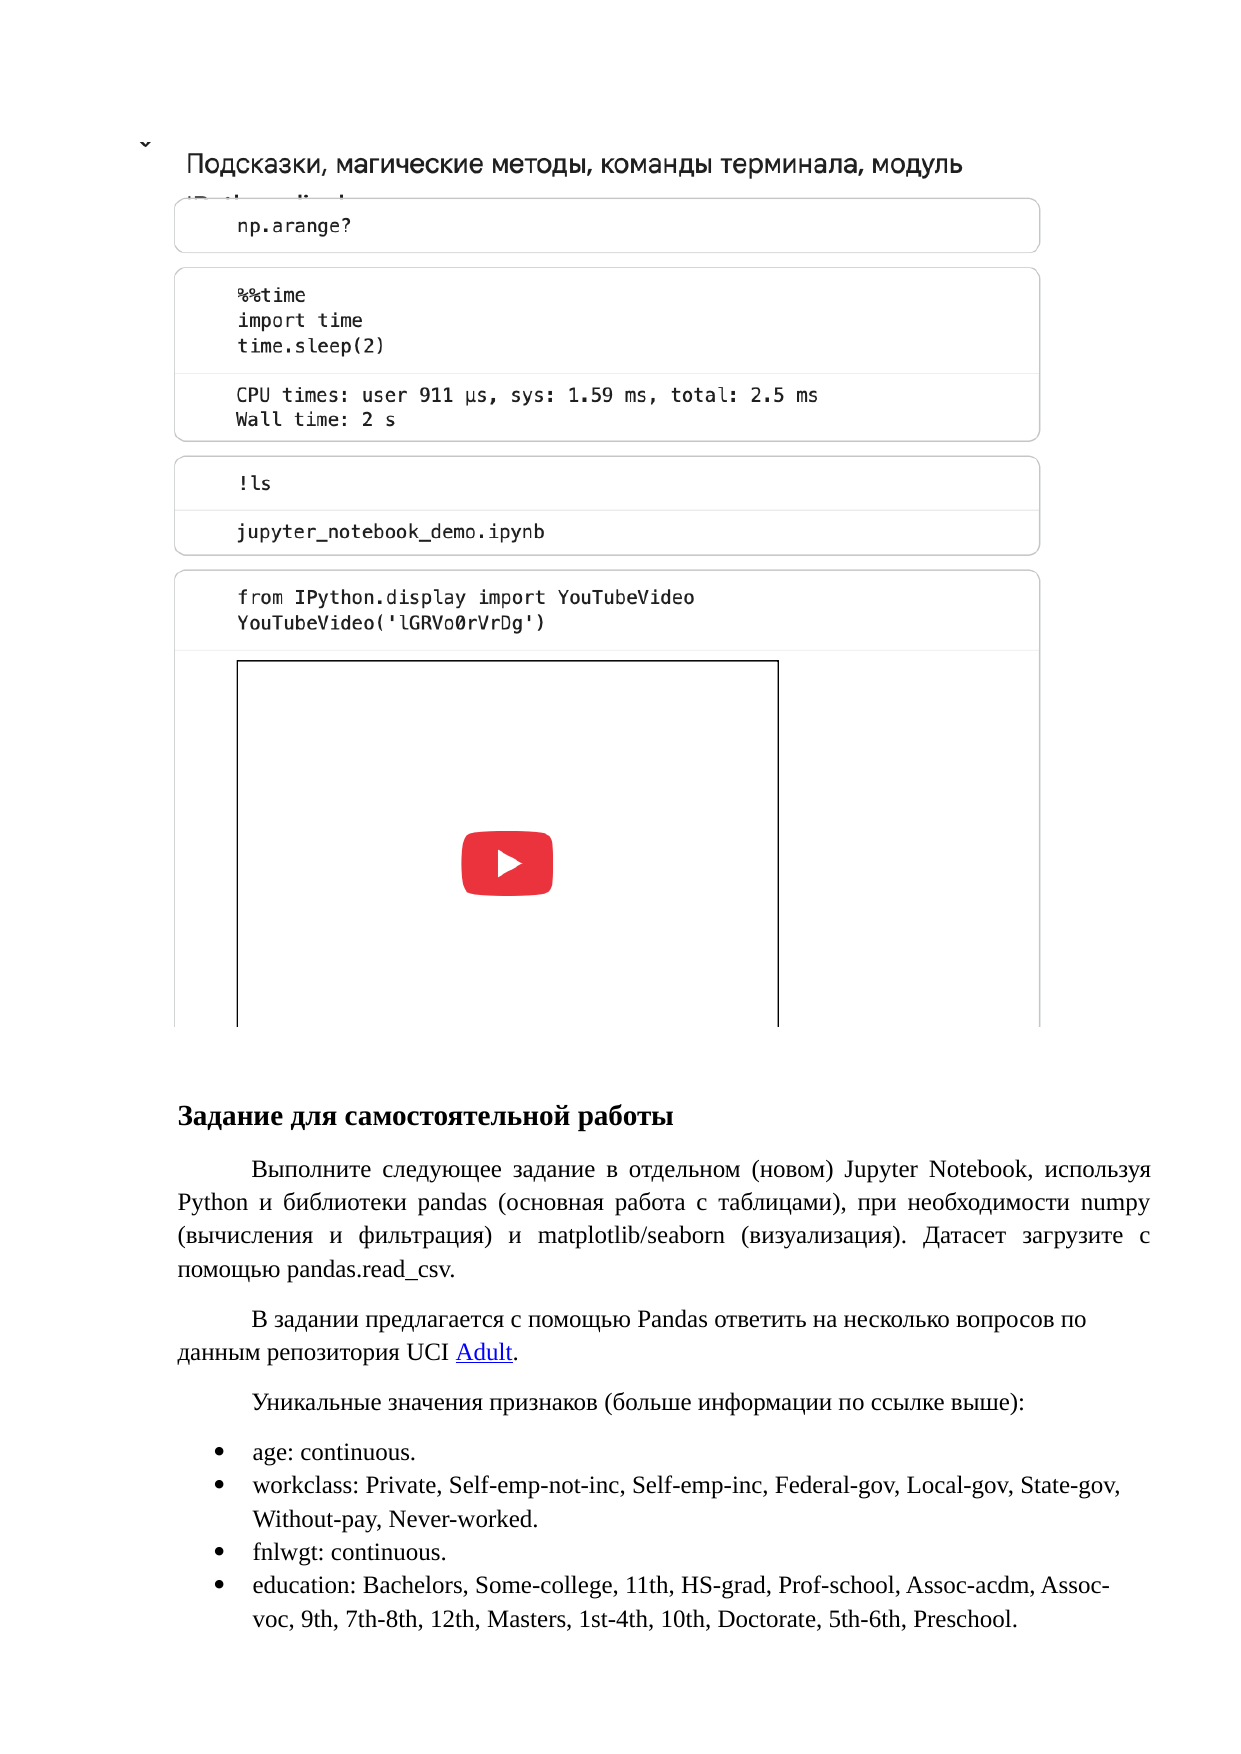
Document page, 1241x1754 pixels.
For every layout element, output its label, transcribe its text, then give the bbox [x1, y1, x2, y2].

text В задании предлагается с помощью Pandas ответить на несколько вопросов по данным репозитория UCI Adult. [177, 1304, 1152, 1366]
text Выполните следующее задание в отдельном (новом) Jupyter Notebook, используя Python и библиотеки pandas (основная работа с таблицами), при необходимости numpy (вычисления и фильтрация) и matplotlib/seaborn (визуализация). Датасет загрузите с помощью pandas.read_csv. [177, 1154, 1152, 1282]
list workclass: Private, Self-emp-not-inc, Self-emp-inc, Federal-gov, Local-gov, State-gov, Without-pay, Never-worked. [215, 1470, 1152, 1532]
text Уникальные значения признаков (больше информации по ссылке выше): [177, 1387, 1152, 1416]
list age: continuous. [215, 1437, 1152, 1466]
picture [118, 118, 1093, 1077]
list education: Bachelors, Some-college, 11th, HS-grad, Prof-school, Assoc-acdm, Assoc-voc, 9th, 7th-8th, 12th, Masters, 1st-4th, 10th, Doctorate, 5th-6th, Preschool. [215, 1570, 1152, 1632]
list fnlwgt: continuous. [215, 1537, 1152, 1566]
text Задание для самостоятельной работы [177, 1098, 1152, 1132]
